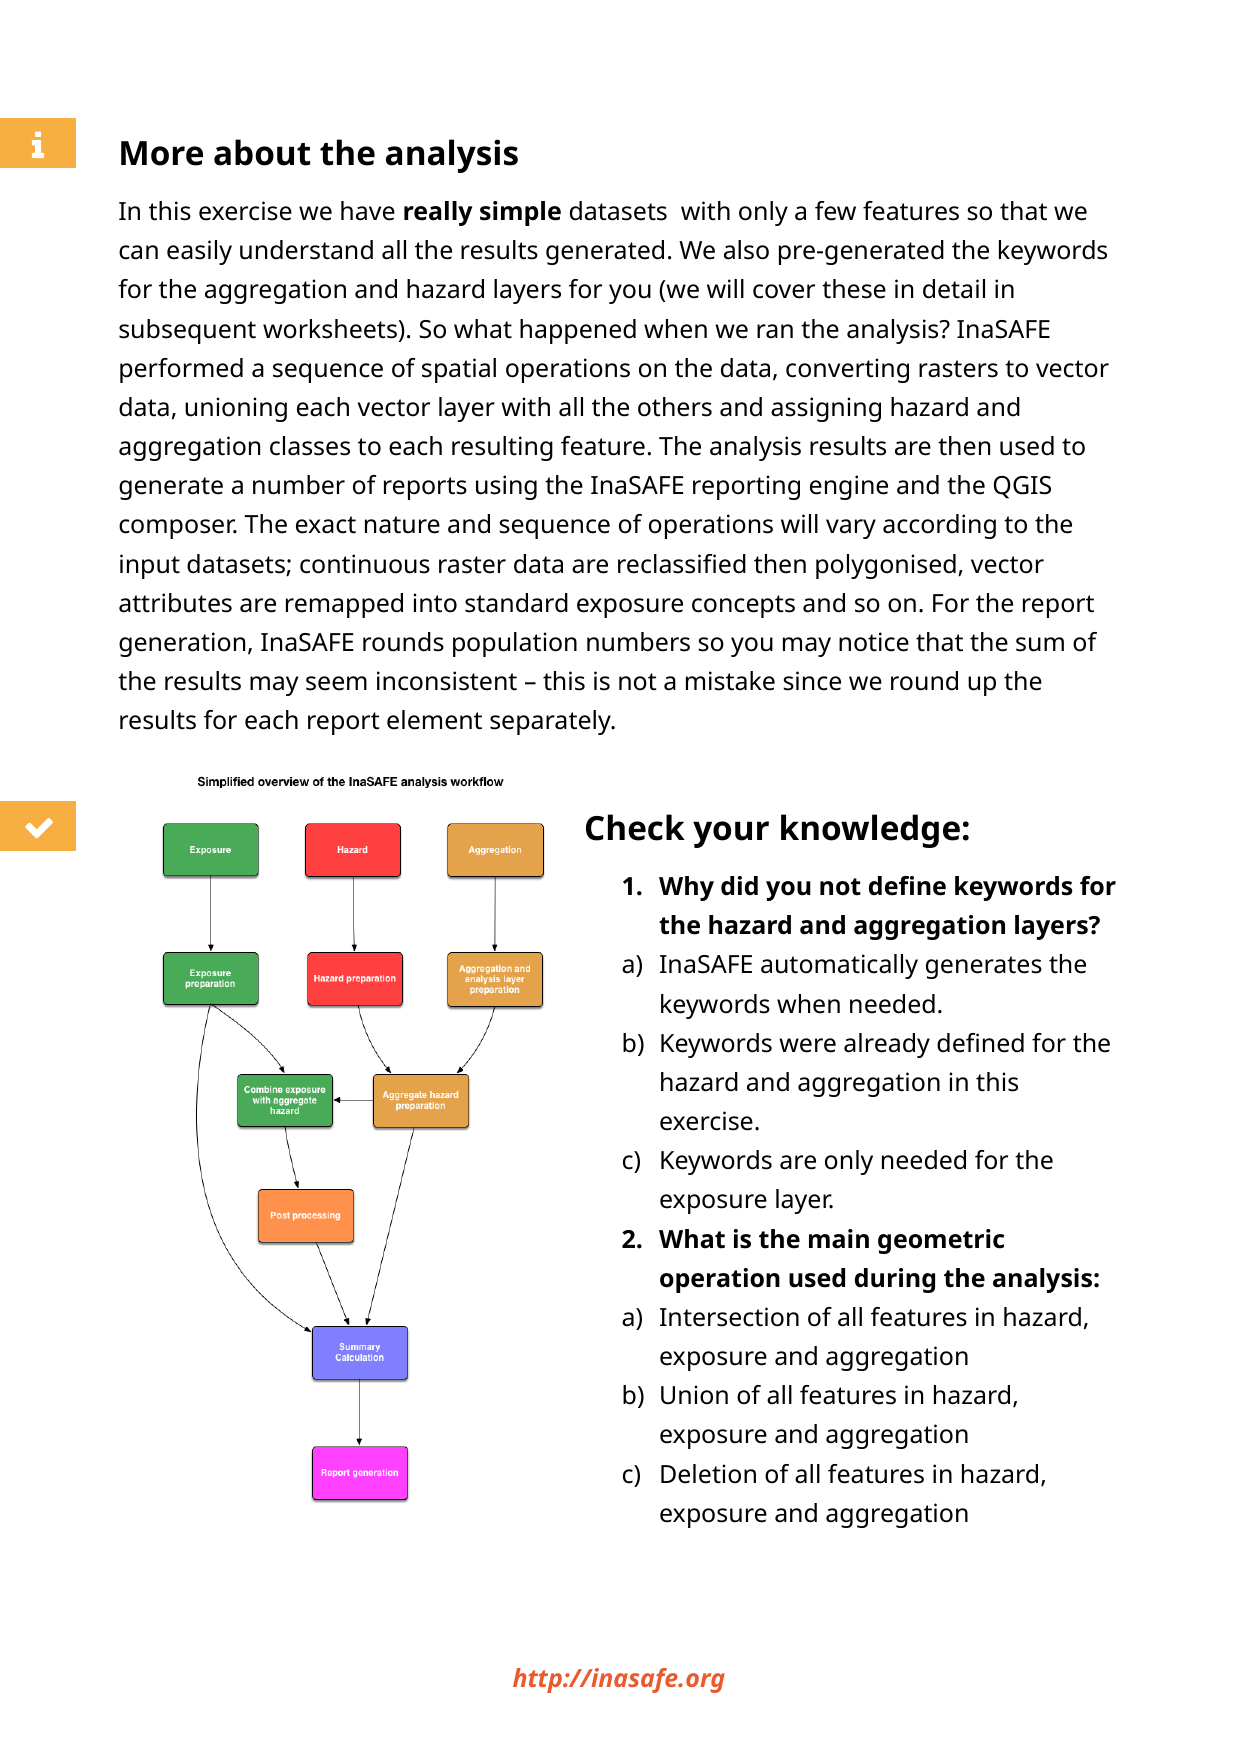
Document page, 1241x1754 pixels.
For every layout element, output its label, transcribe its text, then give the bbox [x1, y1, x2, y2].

list Why did you not define keywords for the hazard and aggregation layers? [584, 869, 1122, 942]
list Keywords were already defined for the hazard and aggregation in this exercise. [584, 1026, 1122, 1138]
list Deletion of all features in hazard, exposure and aggregation [584, 1456, 1122, 1529]
text In this exercise we have really simple datasets with only a few features so that we can easily understand all the results generated. We also pre-generated the keywords for the aggregation and hazard layers for you (we will cover these in detail in subsequent worksheets). So what happened when we ran the analysis? InaSAFE performed a sequence of spatial operations on the data, converting rasters to vector data, unioning each vector layer with all the others and assigning hazard and aggregation classes to each resulting feature. The analysis results are then used to generate a number of reports using the InaSAFE reporting engine and the QGIS composer. The exact nature and sequence of operations will vary according to the input datasets; continuous raster data are reclassified then polygonised, vector attributes are remapped into standard exposure concepts and so on. For the report generation, InaSAFE rounds population numbers so you may notice that the sum of the results may seem inconsistent – this is not a mistake since we round up the results for each report element separately. [118, 194, 1122, 737]
list Union of all features in hazard, exposure and aggregation [584, 1378, 1122, 1451]
list Intersection of all features in hazard, exposure and aggregation [584, 1300, 1122, 1373]
picture [119, 751, 584, 1531]
list Keywords are only needed for the exposure layer. [584, 1143, 1122, 1216]
list What is the main geometric operation used during the analysis: [584, 1221, 1122, 1294]
subtitle Check your knowledge: [584, 805, 1122, 850]
list InaSAFE automatically generates the keywords when needed. [584, 947, 1122, 1020]
subtitle More about the analysis [118, 130, 1122, 175]
